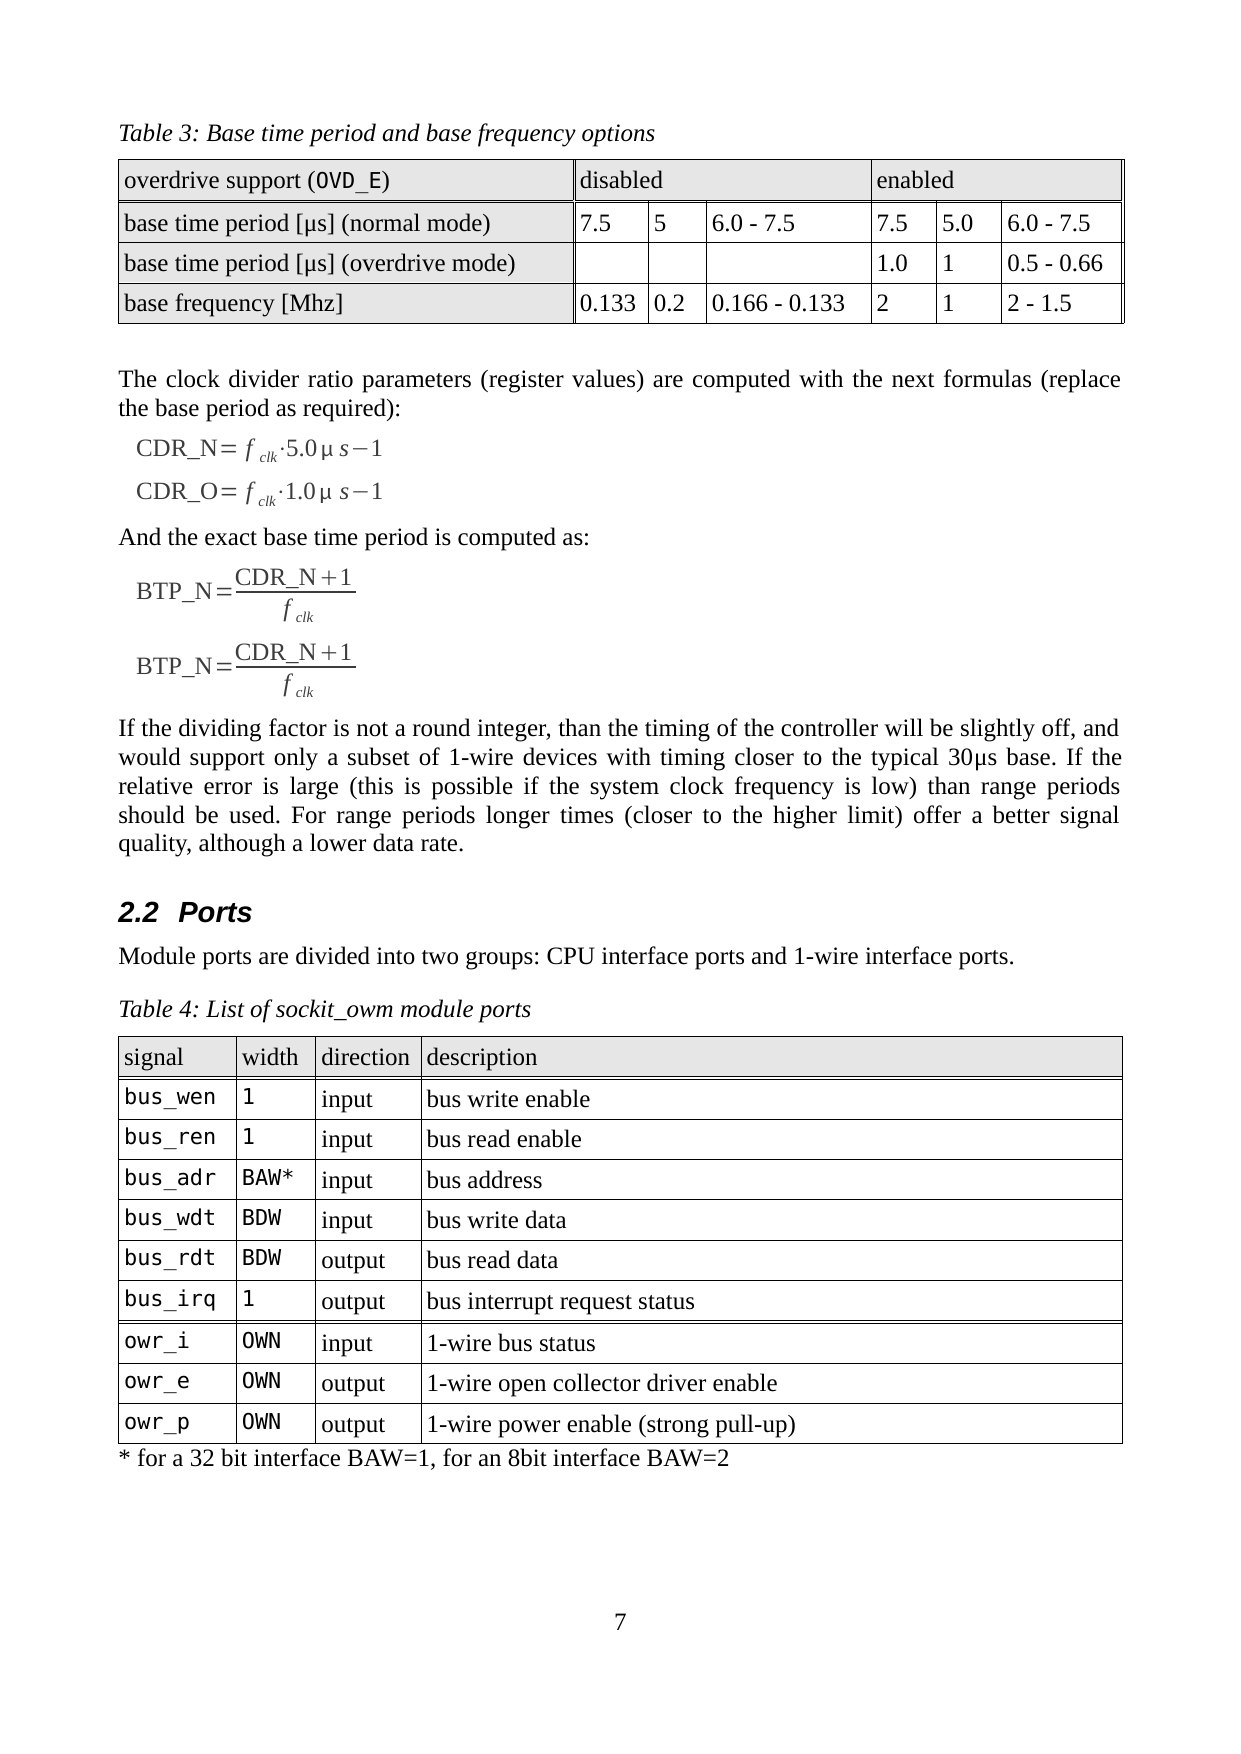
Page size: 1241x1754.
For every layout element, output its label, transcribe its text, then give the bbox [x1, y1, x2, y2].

text And the exact base time period is computed as: [118, 522, 1122, 551]
table_cell 1 [237, 1281, 315, 1320]
table_cell 5.0 [937, 203, 1001, 242]
table_cell input [316, 1120, 421, 1159]
table_cell base frequency [Mhz] [119, 284, 573, 323]
table_cell bus read data [422, 1241, 1122, 1280]
table_cell bus interrupt request status [422, 1281, 1122, 1320]
table_cell input [316, 1200, 421, 1239]
table_header signal [119, 1037, 236, 1076]
table_cell output [316, 1364, 421, 1403]
table_header description [422, 1037, 1122, 1076]
table_cell 0.133 [576, 284, 648, 323]
table_cell 6.0 - 7.5 [707, 203, 871, 242]
table_cell output [316, 1241, 421, 1280]
table_header overdrive support (OVD_E) [119, 160, 573, 200]
table_cell 1 [237, 1120, 315, 1159]
table_cell bus_wen [119, 1080, 236, 1119]
table_cell 1-wire open collector driver enable [422, 1364, 1122, 1403]
table_cell bus write enable [422, 1080, 1122, 1119]
table_cell base time period [μs] (normal mode) [119, 203, 573, 242]
table_header enabled [872, 160, 1121, 200]
table_cell 1 [937, 243, 1001, 282]
subtitle Ports [118, 895, 1122, 928]
table_cell 0.166 - 0.133 [707, 284, 871, 323]
table_header direction [316, 1037, 421, 1076]
table_cell owr_p [119, 1404, 236, 1443]
table_cell output [316, 1404, 421, 1443]
table_cell 6.0 - 7.5 [1002, 203, 1121, 242]
table_cell OWN [237, 1324, 315, 1363]
table_cell 0.2 [649, 284, 706, 323]
table_cell [576, 243, 648, 282]
table_cell bus_adr [119, 1160, 236, 1199]
table_cell BAW* [237, 1160, 315, 1199]
table_cell 1-wire power enable (strong pull-up) [422, 1404, 1122, 1443]
table_cell input [316, 1160, 421, 1199]
table_cell base time period [μs] (overdrive mode) [119, 243, 573, 282]
table_cell 1 [937, 284, 1001, 323]
table_cell BDW [237, 1241, 315, 1280]
table_cell input [316, 1324, 421, 1363]
table_cell bus_rdt [119, 1241, 236, 1280]
table_cell owr_i [119, 1324, 236, 1363]
table_cell bus read enable [422, 1120, 1122, 1159]
text * for a 32 bit interface BAW=1, for an 8bit interface BAW=2 [118, 1444, 1122, 1472]
table_cell 1-wire bus status [422, 1324, 1122, 1363]
table_cell 7.5 [576, 203, 648, 242]
table_header width [237, 1037, 315, 1076]
table_cell BDW [237, 1200, 315, 1239]
table_cell owr_e [119, 1364, 236, 1403]
table_cell bus_irq [119, 1281, 236, 1320]
table_cell 1.0 [872, 243, 936, 282]
table_cell [707, 243, 871, 282]
table_cell OWN [237, 1364, 315, 1403]
text If the dividing factor is not a round integer, than the timing of the controller will be slightly off, and would support only a subset of 1-wire devices with timing closer to the typical 30μs base. If the relative error is large (this is possible if the system clock frequency is low) than range periods should be used. For range periods longer times (closer to the higher limit) offer a better signal quality, although a lower data rate. [118, 713, 1122, 857]
table_cell 7.5 [872, 203, 936, 242]
table_cell 2 - 1.5 [1002, 284, 1121, 323]
table_cell bus_ren [119, 1120, 236, 1159]
text Table 4: List of sockit_owm module ports [118, 994, 1122, 1023]
table_cell bus write data [422, 1200, 1122, 1239]
table_cell input [316, 1080, 421, 1119]
table_cell 1 [237, 1080, 315, 1119]
table_cell bus address [422, 1160, 1122, 1199]
table_cell 5 [649, 203, 706, 242]
table_cell output [316, 1281, 421, 1320]
table_cell bus_wdt [119, 1200, 236, 1239]
text Module ports are divided into two groups: CPU interface ports and 1-wire interface ports. [118, 941, 1122, 969]
table_header disabled [576, 160, 871, 200]
table_cell 0.5 - 0.66 [1002, 243, 1121, 282]
table_cell [649, 243, 706, 282]
text The clock divider ratio parameters (register values) are computed with the next formulas (replace the base period as required): [118, 364, 1122, 422]
table_cell OWN [237, 1404, 315, 1443]
table_cell 2 [872, 284, 936, 323]
text Table 3: Base time period and base frequency options [118, 118, 1122, 147]
